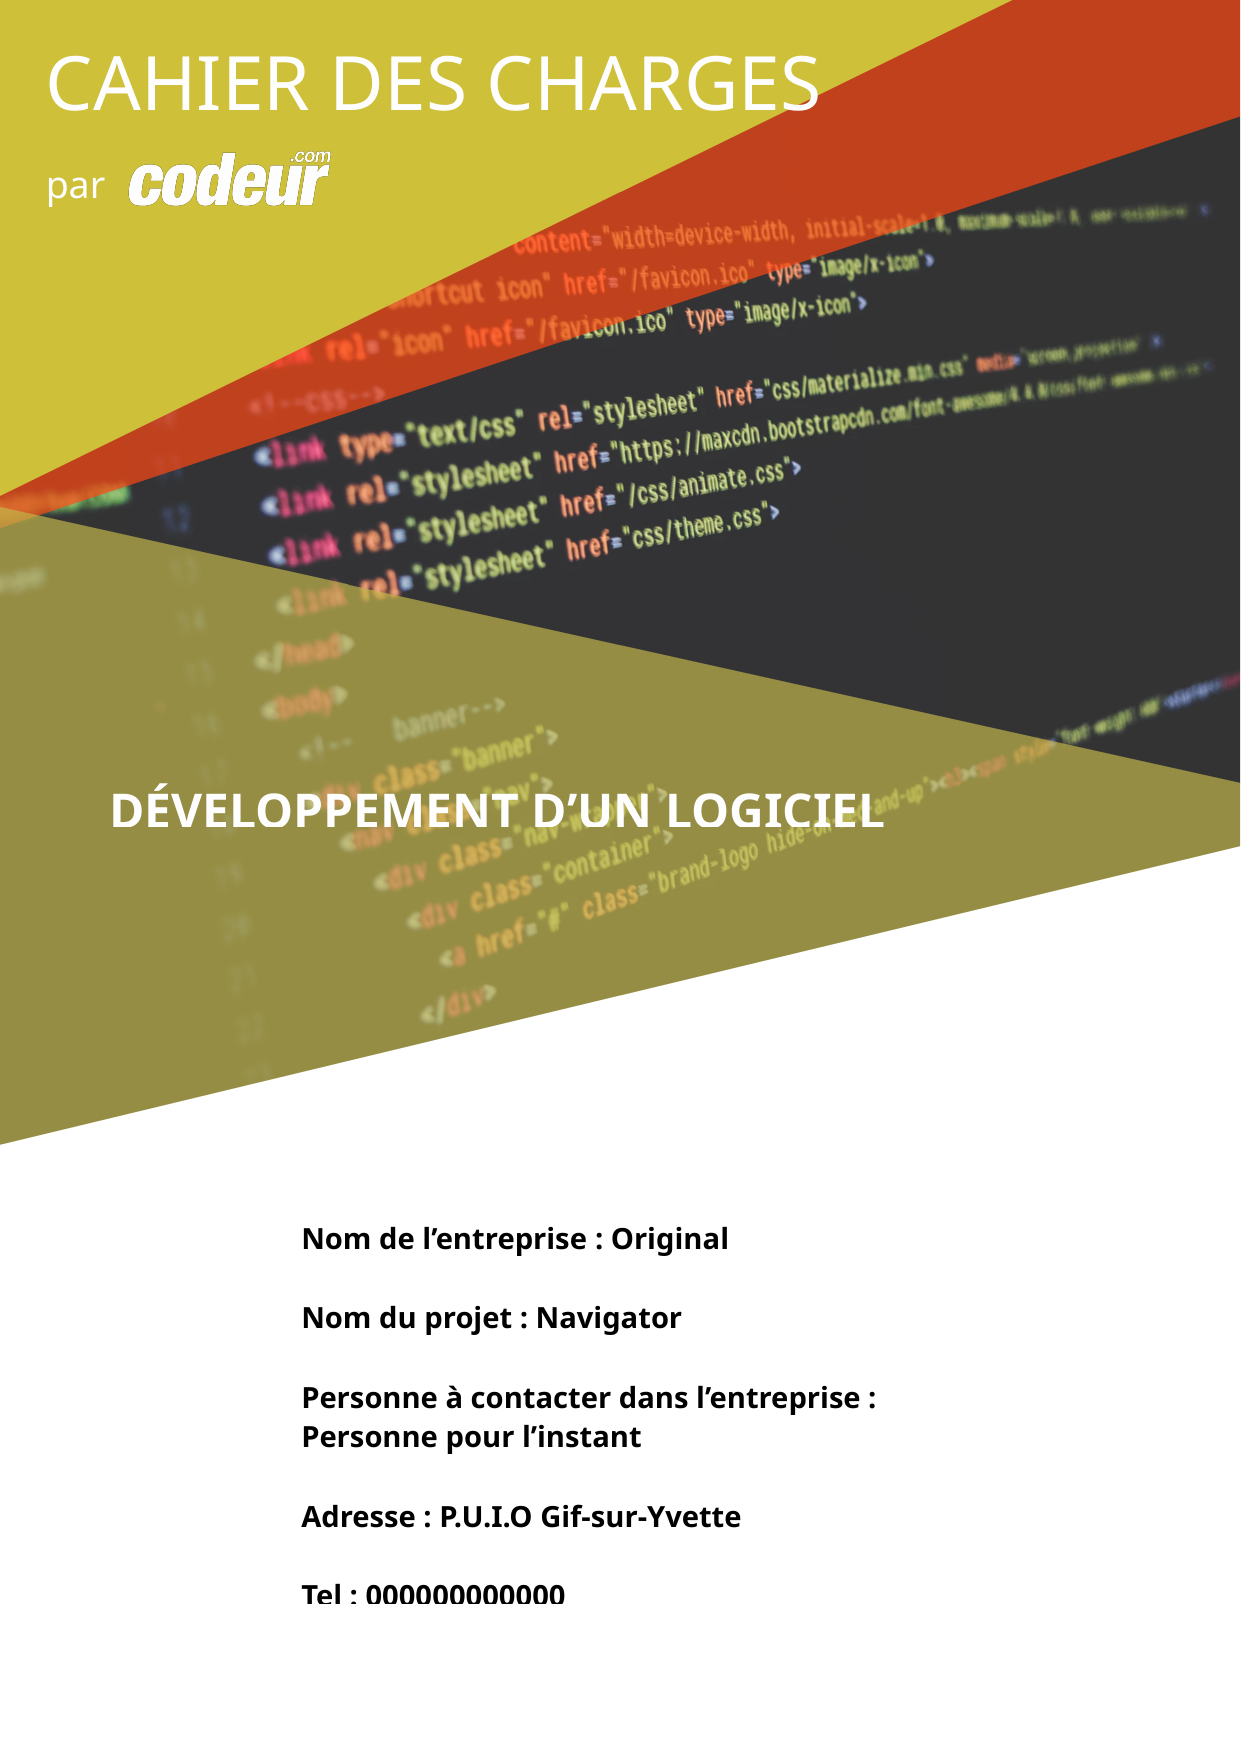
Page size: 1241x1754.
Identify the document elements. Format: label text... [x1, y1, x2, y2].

subtitle par [46, 158, 158, 209]
subtitle Cahier des charges [46, 30, 946, 113]
picture [0, 0, 1241, 1754]
text Personne à contacter dans l’entreprise : Personne pour l’instant [301, 1377, 937, 1456]
text Tel : 000000000000 [301, 1575, 937, 1603]
text Nom de l’entreprise : Original [301, 1217, 937, 1258]
text Adresse : P.U.I.O Gif-sur-Yvette [301, 1496, 937, 1575]
text Nom du projet : Navigator [301, 1297, 937, 1337]
subtitle DÉVELOPPEMENT D’UN LOGICIEL [109, 777, 995, 827]
